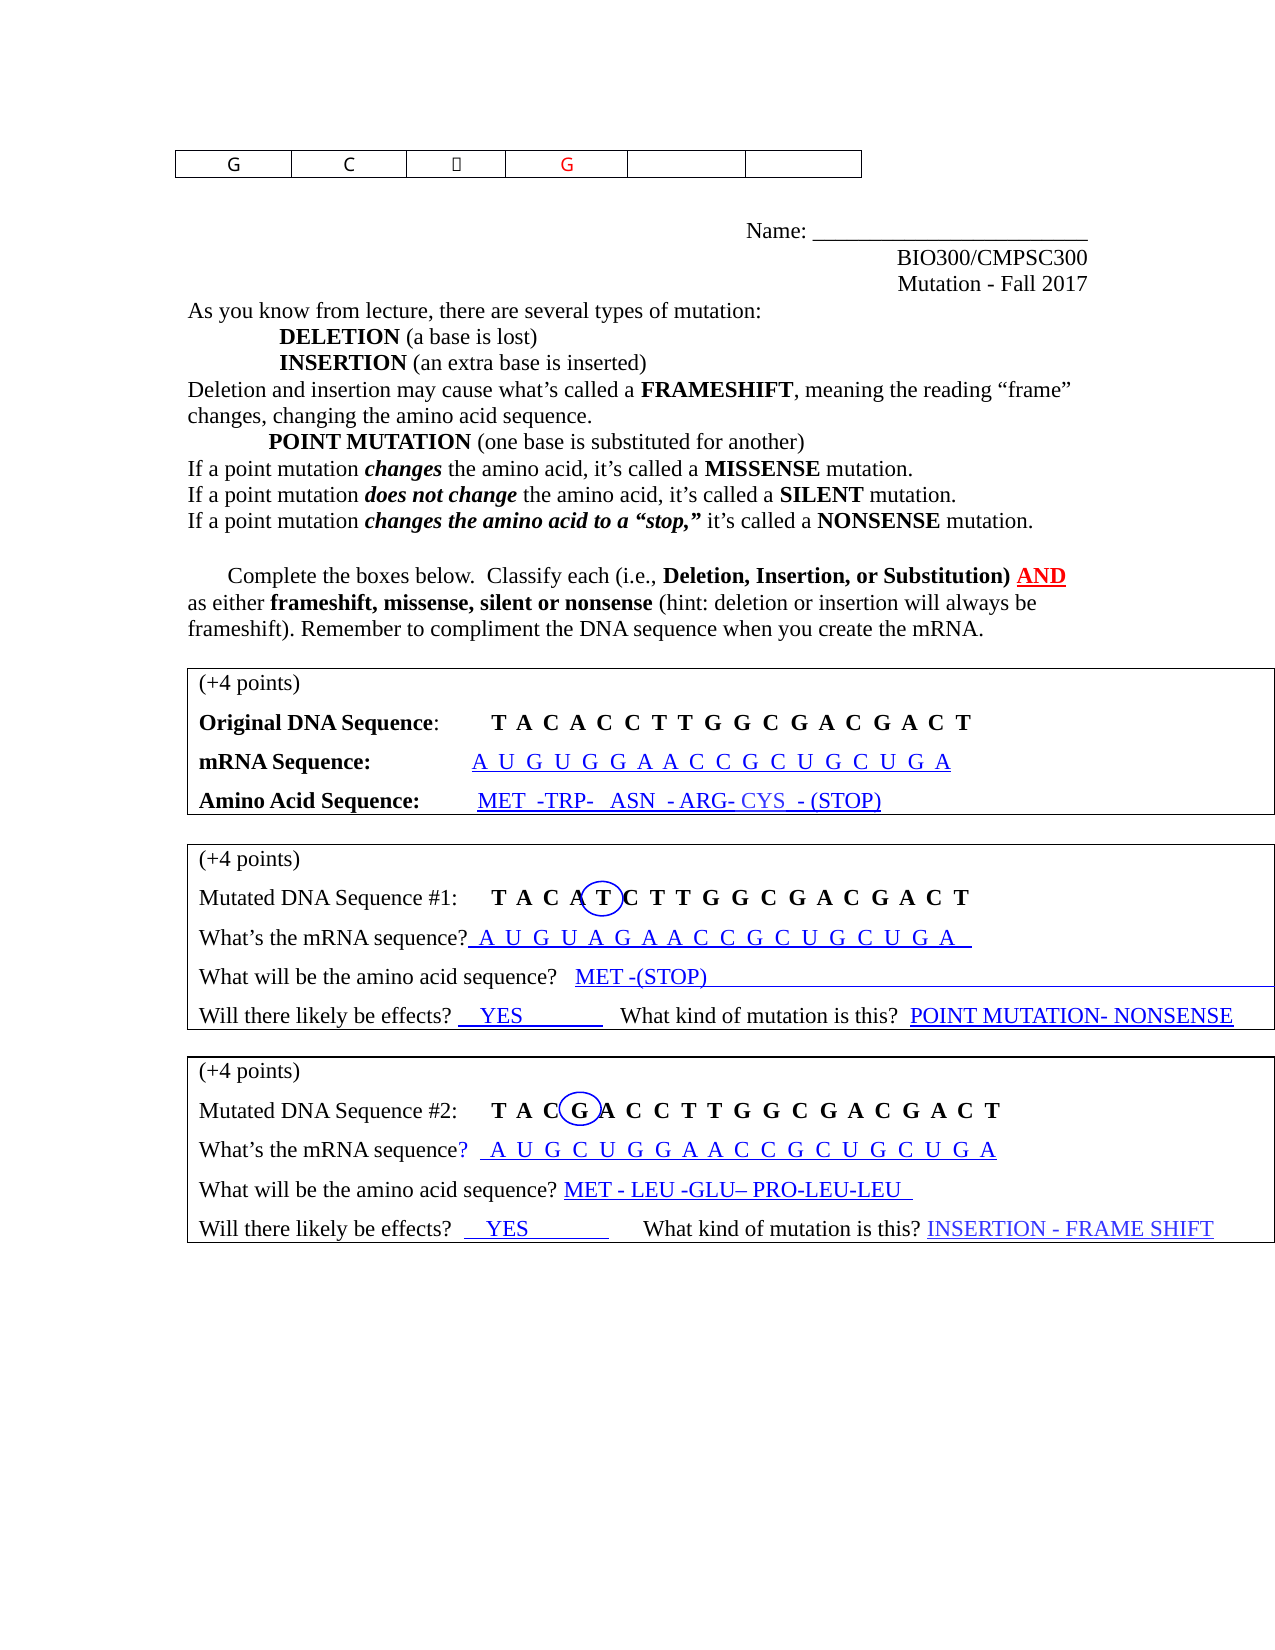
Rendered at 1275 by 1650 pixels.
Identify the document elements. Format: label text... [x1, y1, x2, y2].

table_cell [746, 151, 861, 177]
text If a point mutation changes the amino acid to a “stop,” it’s called a NONSENSE mutation. [187, 507, 1087, 534]
text Name: ________________________ [187, 218, 1087, 244]
text If a point mutation does not change the amino acid, it’s called a SILENT mutation. [187, 481, 1087, 507]
text Complete the boxes below. Classify each (i.e., Deletion, Insertion, or Substitution) AND as either frameshift, missense, silent or nonsense (hint: deletion or insertion will always be frameshift). Remember to compliment the DNA sequence when you create the mRNA. [187, 563, 1087, 642]
table_cell C [292, 151, 406, 177]
table_cell G [506, 151, 627, 177]
text Mutation - Fall 2017 [187, 270, 1087, 297]
text As you know from lecture, there are several types of mutation: [187, 297, 1087, 323]
text POINT MUTATION (one base is substituted for another) [262, 428, 1087, 455]
table_header (+4 points) Mutated DNA Sequence #2: T A C G A C C T T G G C G A C G A C T What’s the mRNA sequence? A U G C U G G A A C C G C U G C U G A What will be the amino acid sequence? MET - LEU -GLU– PRO-LEU-LEU Will there likely be effects? YES What kind of mutation is this? INSERTION - FRAME SHIFT [188, 1058, 1274, 1242]
text BIO300/CMPSC300 [187, 244, 1087, 270]
text If a point mutation changes the amino acid, it’s called a MISSENSE mutation. [187, 455, 1087, 481]
table_header (+4 points) Mutated DNA Sequence #1: T A C A T C T T G G C G A C G A C T What’s the mRNA sequence? A U G U A G A A C C G C U G C U G A What will be the amino acid sequence? MET -(STOP) Will there likely be effects? YES What kind of mutation is this? POINT MUTATION- NONSENSE [188, 845, 1274, 1029]
text DELETION (a base is lost) [187, 323, 1087, 349]
text Deletion and insertion may cause what’s called a FRAMESHIFT, meaning the reading “frame” changes, changing the amino acid sequence. [187, 376, 1087, 428]
table_cell  [407, 151, 505, 177]
table_cell G [176, 151, 291, 177]
text INSERTION (an extra base is inserted) [187, 349, 1087, 376]
table_header (+4 points) Original DNA Sequence: T A C A C C T T G G C G A C G A C T mRNA Sequence: A U G U G G A A C C G C U G C U G A Amino Acid Sequence: MET -TRP- ASN - ARG- CYS - (STOP) [188, 669, 1274, 814]
table_cell [628, 151, 745, 177]
